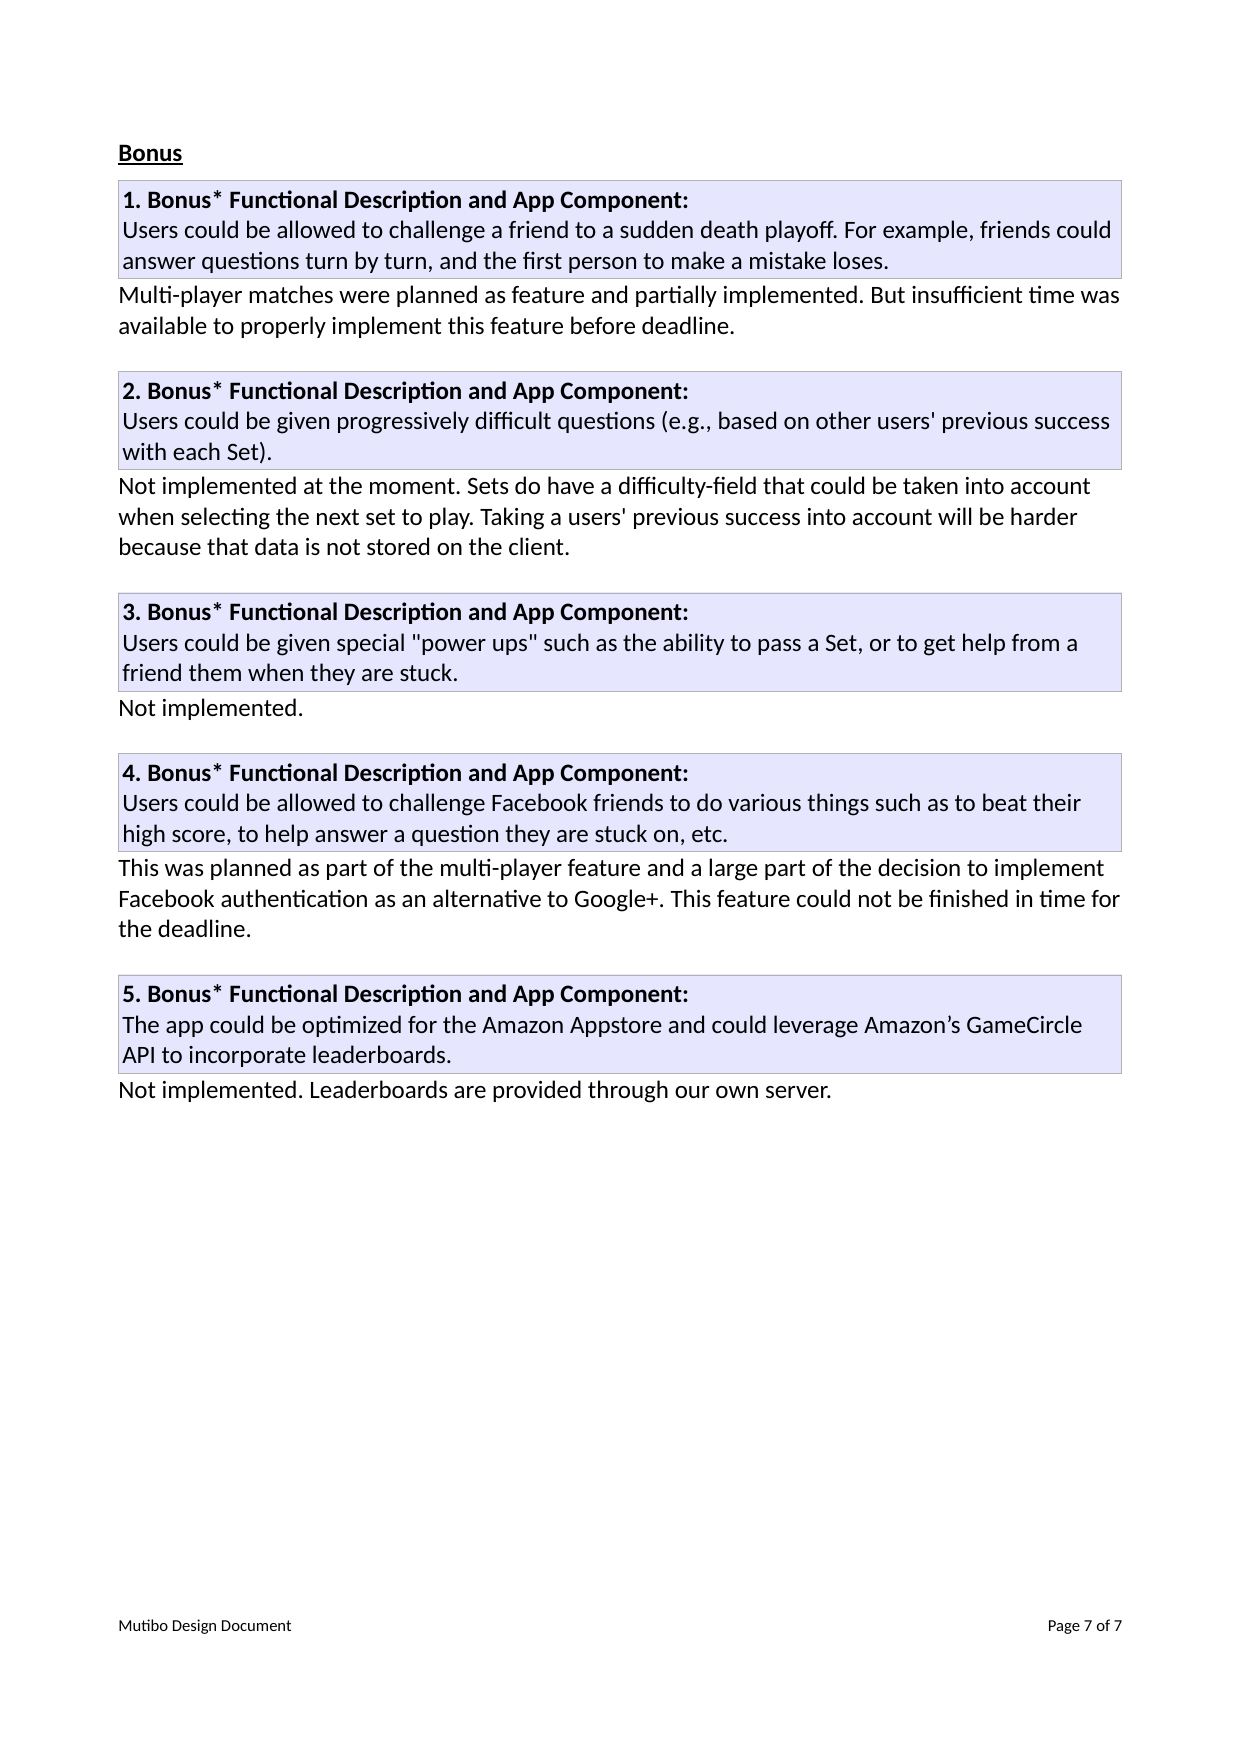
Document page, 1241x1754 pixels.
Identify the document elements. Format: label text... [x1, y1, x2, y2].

text 2. Bonus* Functional Description and App Component: [119, 372, 1121, 401]
text Users could be allowed to challenge Facebook friends to do various things such as to beat their high score, to help answer a question they are stuck on, etc. [119, 783, 1121, 851]
text 5. Bonus* Functional Description and App Component: [119, 976, 1121, 1005]
text Multi-player matches were planned as feature and partially implemented. But insufficient time was available to properly implement this feature before deadline. [118, 279, 1122, 340]
text Users could be given special "power ups" such as the ability to pass a Set, or to get help from a friend them when they are stuck. [119, 623, 1121, 691]
text Users could be given progressively difficult questions (e.g., based on other users' previous success with each Set). [119, 401, 1121, 469]
subtitle Bonus [118, 137, 1122, 167]
text 3. Bonus* Functional Description and App Component: [119, 594, 1121, 623]
text Users could be allowed to challenge a friend to a sudden death playoff. For example, friends could answer questions turn by turn, and the first person to make a mistake loses. [119, 210, 1121, 278]
text 1. Bonus* Functional Description and App Component: [119, 181, 1121, 210]
text Not implemented. Leaderboards are provided through our own server. [118, 1074, 1122, 1104]
text This was planned as part of the multi-player feature and a large part of the decision to implement Facebook authentication as an alternative to Google+. This feature could not be finished in time for the deadline. [118, 852, 1122, 944]
text Not implemented. [118, 692, 1122, 722]
text Not implemented at the moment. Sets do have a difficulty-field that could be taken into account when selecting the next set to play. Taking a users' previous success into account will be harder because that data is not stored on the client. [118, 470, 1122, 562]
text The app could be optimized for the Amazon Appstore and could leverage Amazon’s GameCircle API to incorporate leaderboards. [119, 1005, 1121, 1073]
text 4. Bonus* Functional Description and App Component: [119, 754, 1121, 783]
